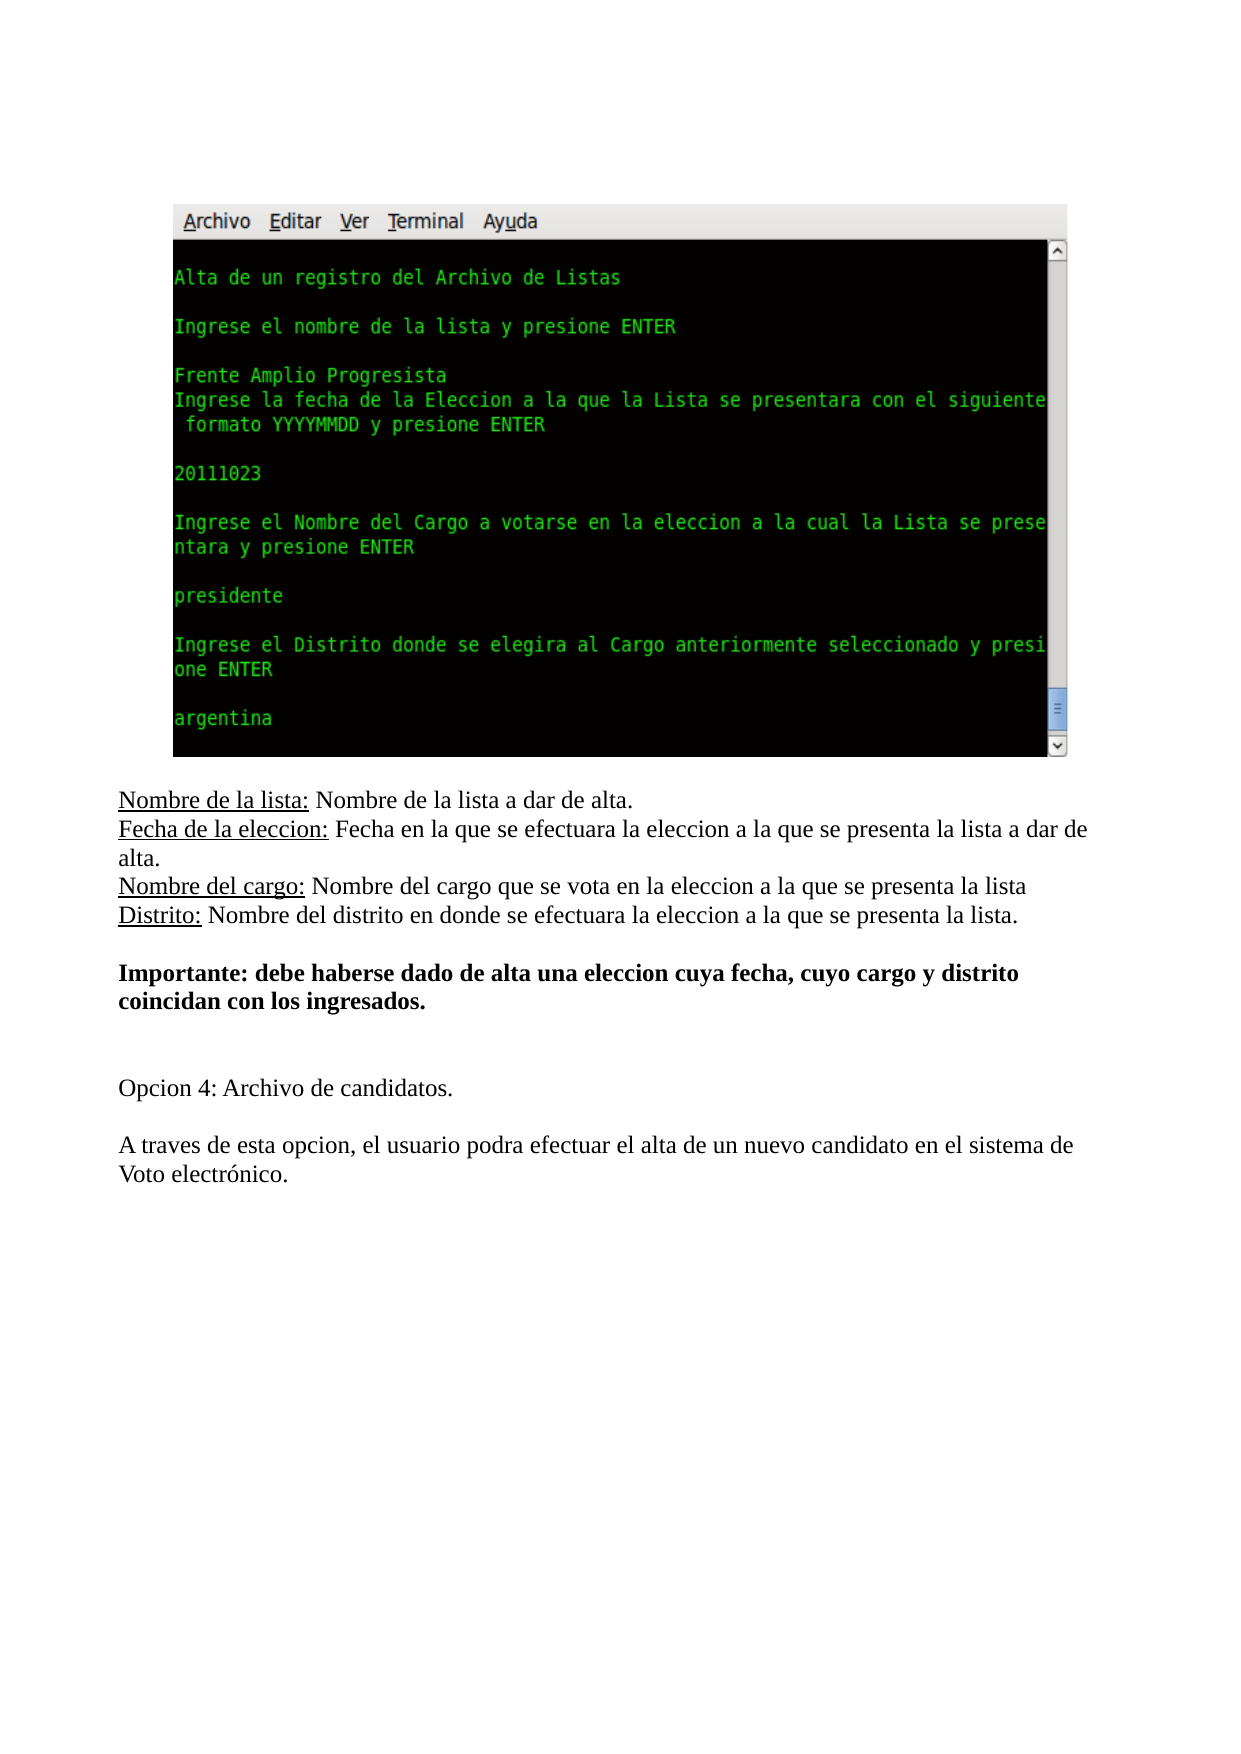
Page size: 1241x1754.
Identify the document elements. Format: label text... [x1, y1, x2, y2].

text Fecha de la eleccion: Fecha en la que se efectuara la eleccion a la que se presenta la lista a dar de alta. [118, 814, 1122, 871]
picture [173, 204, 1068, 757]
text Opcion 4: Archivo de candidatos. [118, 1073, 1122, 1101]
text A traves de esta opcion, el usuario podra efectuar el alta de un nuevo candidato en el sistema de Voto electrónico. [118, 1130, 1122, 1188]
text Importante: debe haberse dado de alta una eleccion cuya fecha, cuyo cargo y distrito coincidan con los ingresados. [118, 958, 1122, 1015]
text Nombre de la lista: Nombre de la lista a dar de alta. [118, 785, 1122, 814]
text Distrito: Nombre del distrito en donde se efectuara la eleccion a la que se presenta la lista. [118, 900, 1122, 929]
text Nombre del cargo: Nombre del cargo que se vota en la eleccion a la que se presenta la lista [118, 871, 1122, 900]
